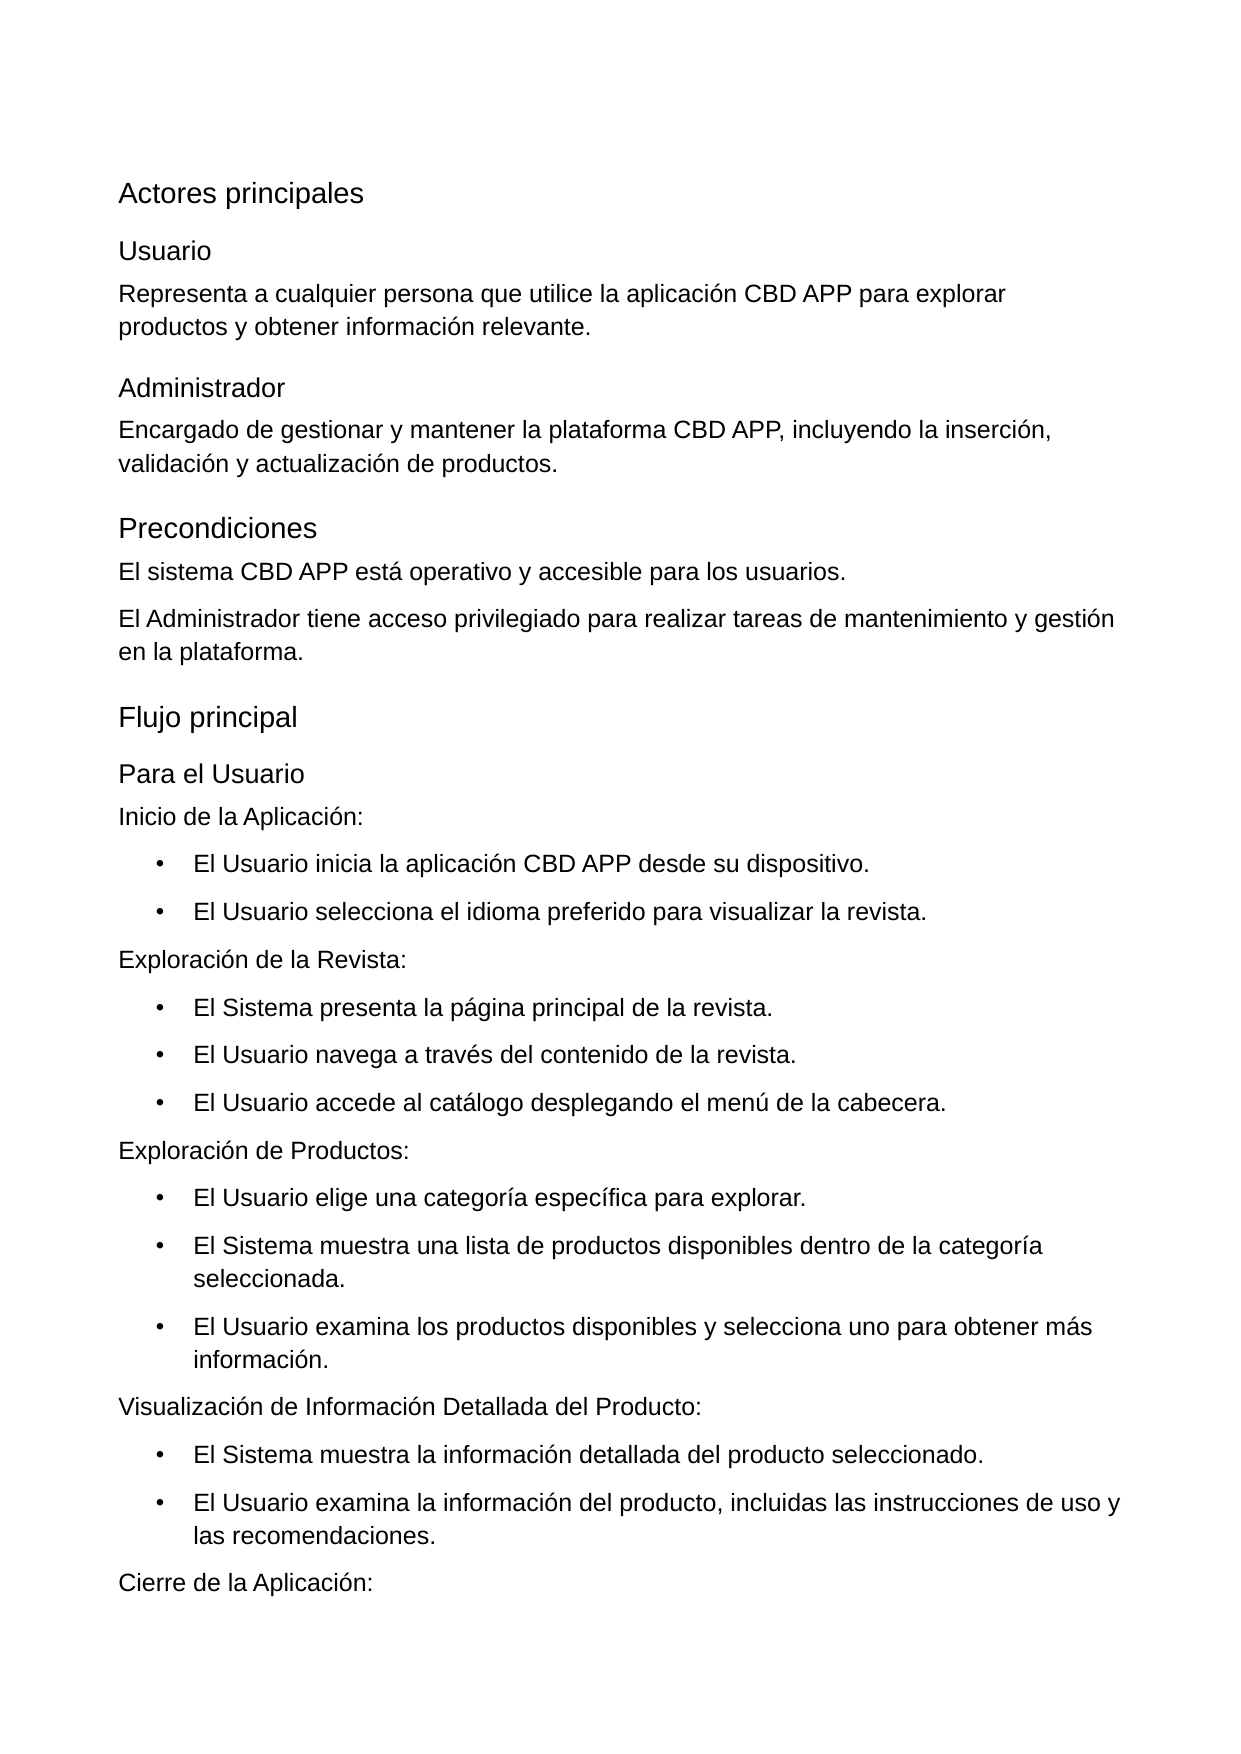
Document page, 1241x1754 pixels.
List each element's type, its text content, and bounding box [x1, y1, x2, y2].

list El Usuario examina la información del producto, incluidas las instrucciones de uso y las recomendaciones. [156, 1488, 1122, 1549]
list Exploración de la Revista: [83, 945, 1122, 974]
list El Sistema muestra la información detallada del producto seleccionado. [156, 1440, 1122, 1469]
list Visualización de Información Detallada del Producto: [83, 1392, 1122, 1421]
text Encargado de gestionar y mantener la plataforma CBD APP, incluyendo la inserción, validación y actualización de productos. [118, 416, 1122, 477]
subtitle Usuario [118, 235, 1122, 266]
subtitle Administrador [118, 372, 1122, 403]
list El Usuario selecciona el idioma preferido para visualizar la revista. [156, 897, 1122, 926]
text El Administrador tiene acceso privilegiado para realizar tareas de mantenimiento y gestión en la plataforma. [118, 604, 1122, 666]
subtitle Precondiciones [118, 511, 1122, 544]
subtitle Actores principales [118, 176, 1122, 210]
text El sistema CBD APP está operativo y accesible para los usuarios. [118, 557, 1122, 586]
list Cierre de la Aplicación: [83, 1568, 1122, 1597]
subtitle Flujo principal [118, 699, 1122, 733]
list Exploración de Productos: [83, 1136, 1122, 1164]
list El Usuario examina los productos disponibles y selecciona uno para obtener más información. [156, 1312, 1122, 1373]
list El Sistema presenta la página principal de la revista. [156, 992, 1122, 1021]
list El Usuario inicia la aplicación CBD APP desde su dispositivo. [156, 849, 1122, 878]
text Inicio de la Aplicación: [118, 802, 1122, 831]
subtitle Para el Usuario [118, 758, 1122, 789]
list El Usuario accede al catálogo desplegando el menú de la cabecera. [156, 1088, 1122, 1117]
text Representa a cualquier persona que utilice la aplicación CBD APP para explorar productos y obtener información relevante. [118, 279, 1122, 340]
list El Sistema muestra una lista de productos disponibles dentro de la categoría seleccionada. [156, 1231, 1122, 1293]
list El Usuario navega a través del contenido de la revista. [156, 1040, 1122, 1069]
list El Usuario elige una categoría específica para explorar. [156, 1183, 1122, 1212]
